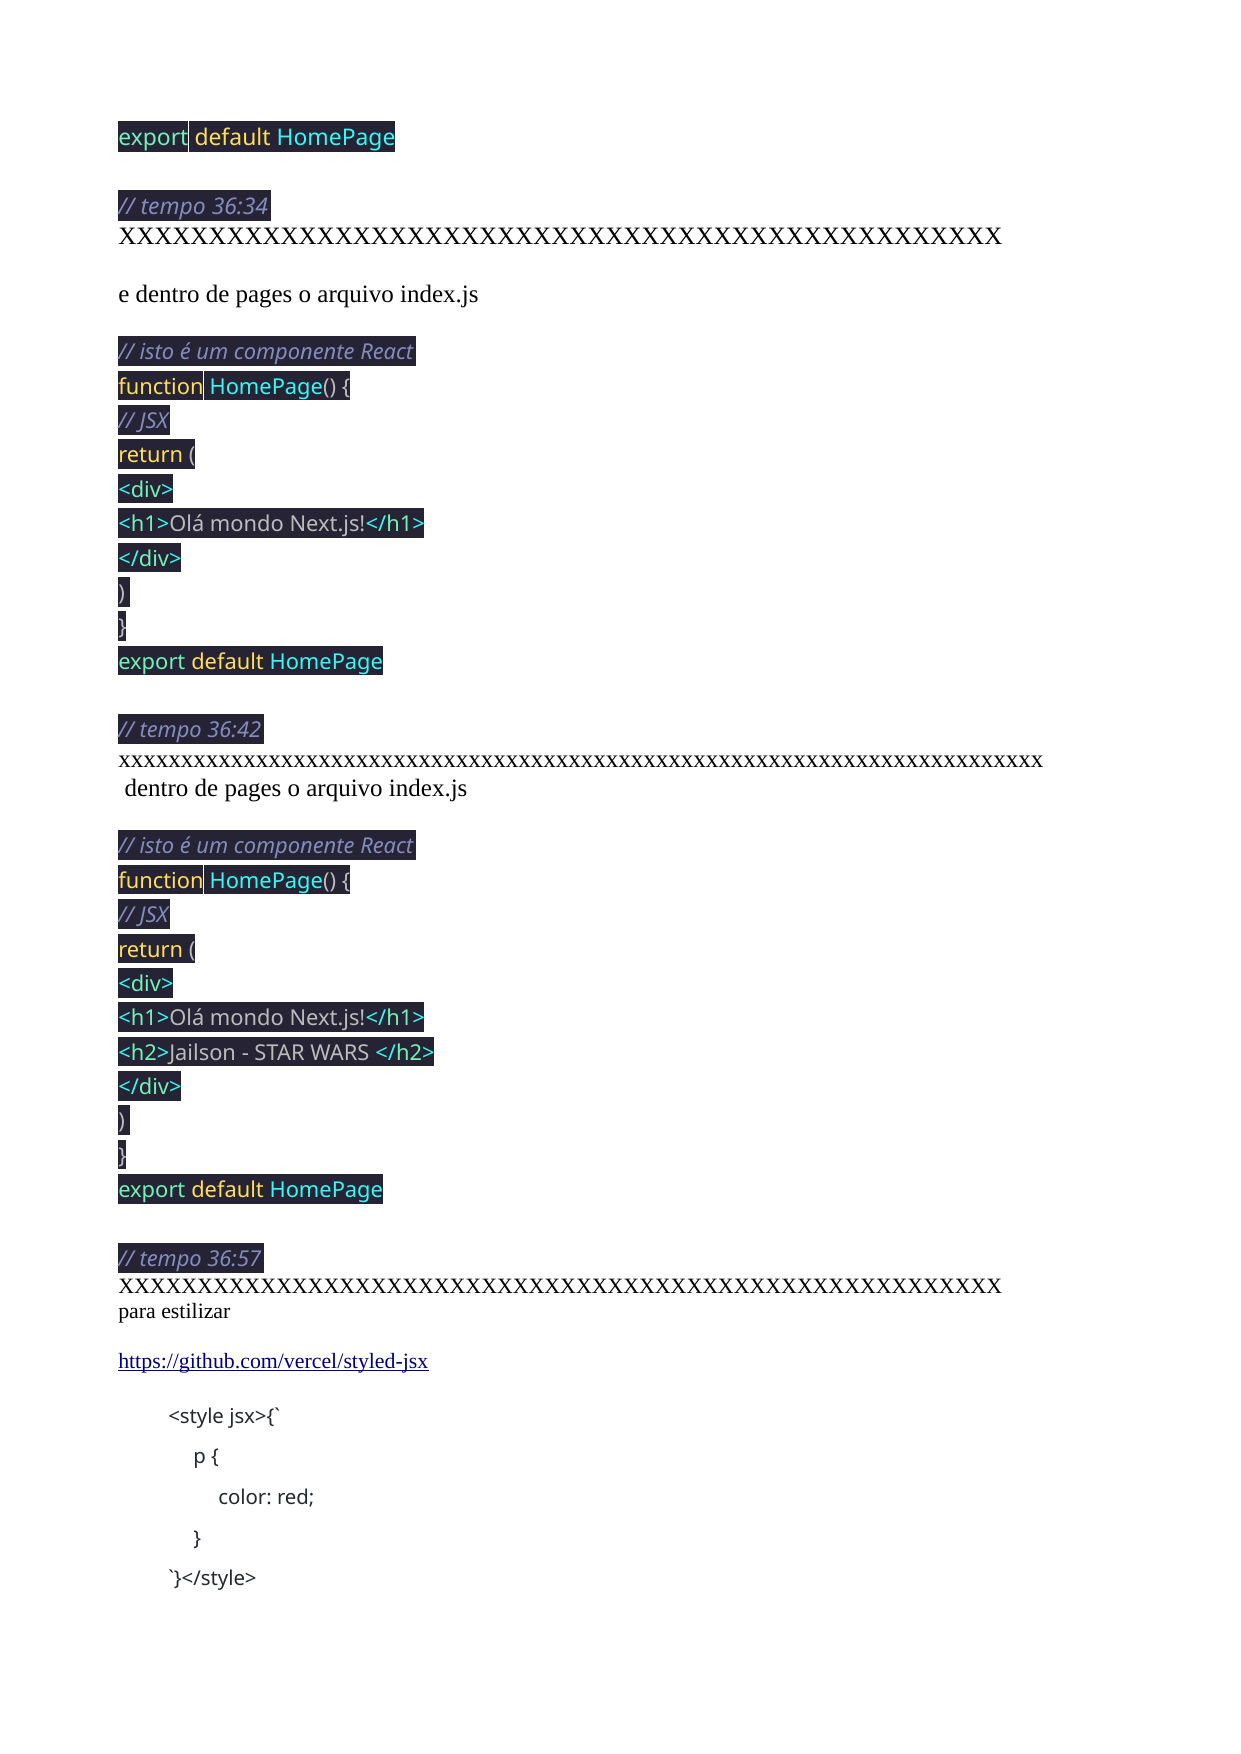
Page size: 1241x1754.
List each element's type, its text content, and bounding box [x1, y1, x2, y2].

text export default HomePage [118, 1169, 1122, 1204]
text e dentro de pages o arquivo index.js [118, 279, 1122, 307]
text https://github.com/vercel/styled-jsx [118, 1348, 1122, 1373]
text XXXXXXXXXXXXXXXXXXXXXXXXXXXXXXXXXXXXXXXXXXXXXXXXX [118, 221, 1122, 250]
text XXXXXXXXXXXXXXXXXXXXXXXXXXXXXXXXXXXXXXXXXXXXXXXXXXXXXXXX [118, 1273, 1122, 1298]
text } [118, 1135, 1122, 1169]
text return ( [118, 929, 1122, 963]
text } [118, 1523, 1122, 1551]
text <h1>Olá mondo Next.js!</h1> [118, 503, 1122, 538]
text color: red; [118, 1482, 1122, 1511]
text } [118, 607, 1122, 641]
text // JSX [118, 400, 1122, 435]
text para estilizar [118, 1298, 1122, 1323]
text p { [118, 1442, 1122, 1470]
text ) [118, 1101, 1122, 1135]
text <style jsx>{` [118, 1401, 1122, 1429]
text function HomePage() { [118, 366, 1122, 400]
text // isto é um componente React [118, 830, 1122, 860]
text // tempo 36:57 [118, 1238, 1122, 1273]
text </div> [118, 538, 1122, 572]
text <h1>Olá mondo Next.js!</h1> [118, 998, 1122, 1032]
text <div> [118, 469, 1122, 503]
text dentro de pages o arquivo index.js [118, 773, 1122, 802]
text // isto é um componente React [118, 336, 1122, 366]
text xxxxxxxxxxxxxxxxxxxxxxxxxxxxxxxxxxxxxxxxxxxxxxxxxxxxxxxxxxxxxxxxxxxxxxxxxx [118, 744, 1122, 773]
text <div> [118, 963, 1122, 998]
text `}</style> [118, 1564, 1122, 1592]
text ) [118, 572, 1122, 607]
text return ( [118, 435, 1122, 469]
text // tempo 36:42 [118, 710, 1122, 744]
text // tempo 36:34 [118, 187, 1122, 221]
text </div> [118, 1066, 1122, 1101]
text // JSX [118, 894, 1122, 929]
text export default HomePage [118, 641, 1122, 675]
text <h2>Jailson - STAR WARS </h2> [118, 1032, 1122, 1066]
text function HomePage() { [118, 860, 1122, 894]
text export default HomePage [118, 118, 1122, 152]
